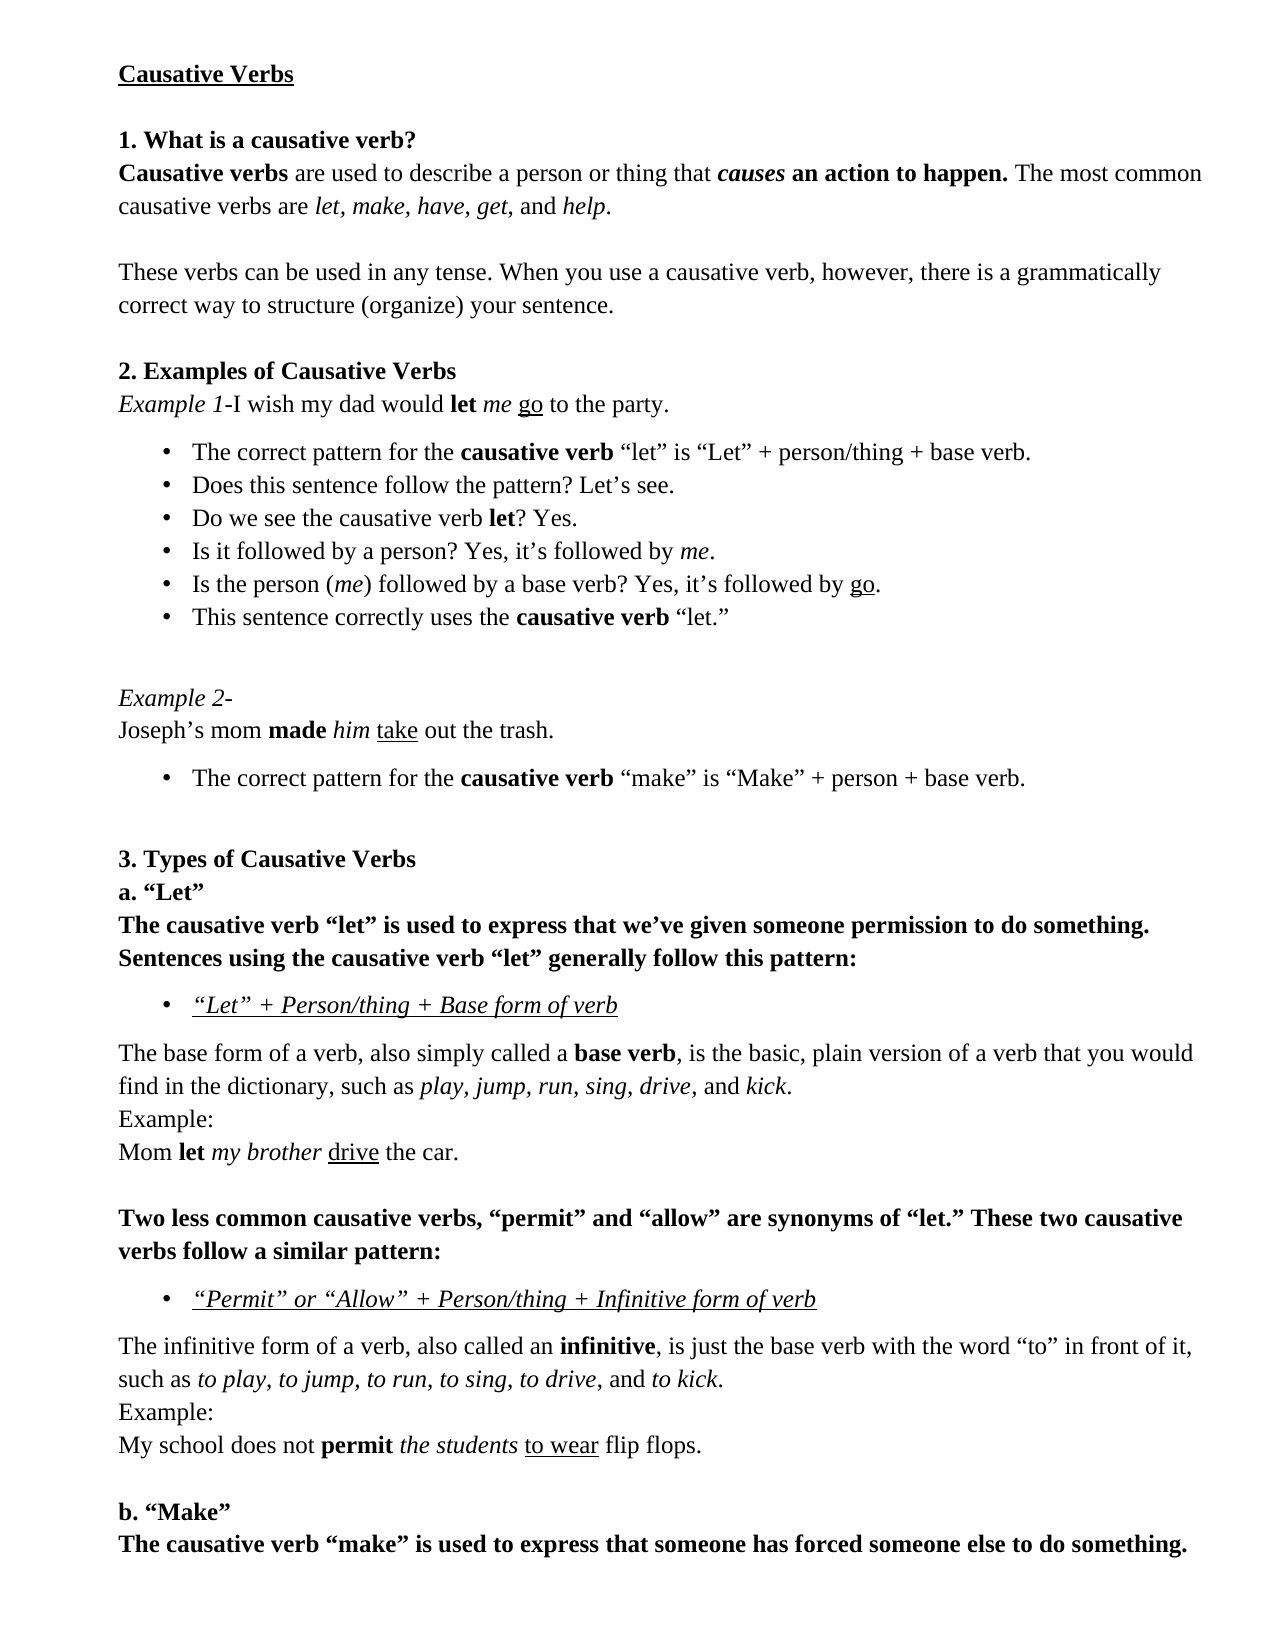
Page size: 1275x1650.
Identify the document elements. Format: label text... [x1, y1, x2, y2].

text The infinitive form of a verb, also called an infinitive, is just the base verb with the word “to” in front of it, such as to play, to jump, to run, to sing, to drive, and to kick. Example: My school does not permit the students to wear flip flops. b. “Make” The causative verb “make” is used to express that someone has forced someone else to do something. [118, 1331, 1216, 1558]
list The correct pattern for the causative verb “make” is “Make” + person + base verb. [162, 763, 1216, 792]
text Example 2- Joseph’s mom made him take out the trash. [118, 649, 1216, 744]
list Do we see the causative verb let? Yes. [162, 503, 1216, 532]
list The correct pattern for the causative verb “let” is “Let” + person/thing + base verb. [162, 437, 1216, 466]
list Is it followed by a person? Yes, it’s followed by me. [162, 536, 1216, 565]
list Does this sentence follow the pattern? Let’s see. [162, 470, 1216, 499]
text 3. Types of Causative Verbs a. “Let” The causative verb “let” is used to express that we’ve given someone permission to do something. Sentences using the causative verb “let” generally follow this pattern: [118, 811, 1216, 972]
text Causative Verbs 1. What is a causative verb? Causative verbs are used to describe a person or thing that causes an action to happen. The most common causative verbs are let, make, have, get, and help. These verbs can be used in any tense. When you use a causative verb, however, there is a grammatically correct way to structure (organize) your sentence. 2. Examples of Causative Verbs Example 1-I wish my dad would let me go to the party. [118, 59, 1216, 418]
list “Permit” or “Allow” + Person/thing + Infinitive form of verb [162, 1284, 1216, 1313]
text The base form of a verb, also simply called a base verb, is the basic, plain version of a verb that you would find in the dictionary, such as play, jump, run, sing, drive, and kick. Example: Mom let my brother drive the car. Two less common causative verbs, “permit” and “allow” are synonyms of “let.” These two causative verbs follow a similar pattern: [118, 1038, 1216, 1265]
list “Let” + Person/thing + Base form of verb [162, 991, 1216, 1019]
list Is the person (me) followed by a base verb? Yes, it’s followed by go. [162, 569, 1216, 598]
list This sentence correctly uses the causative verb “let.” [162, 602, 1216, 631]
